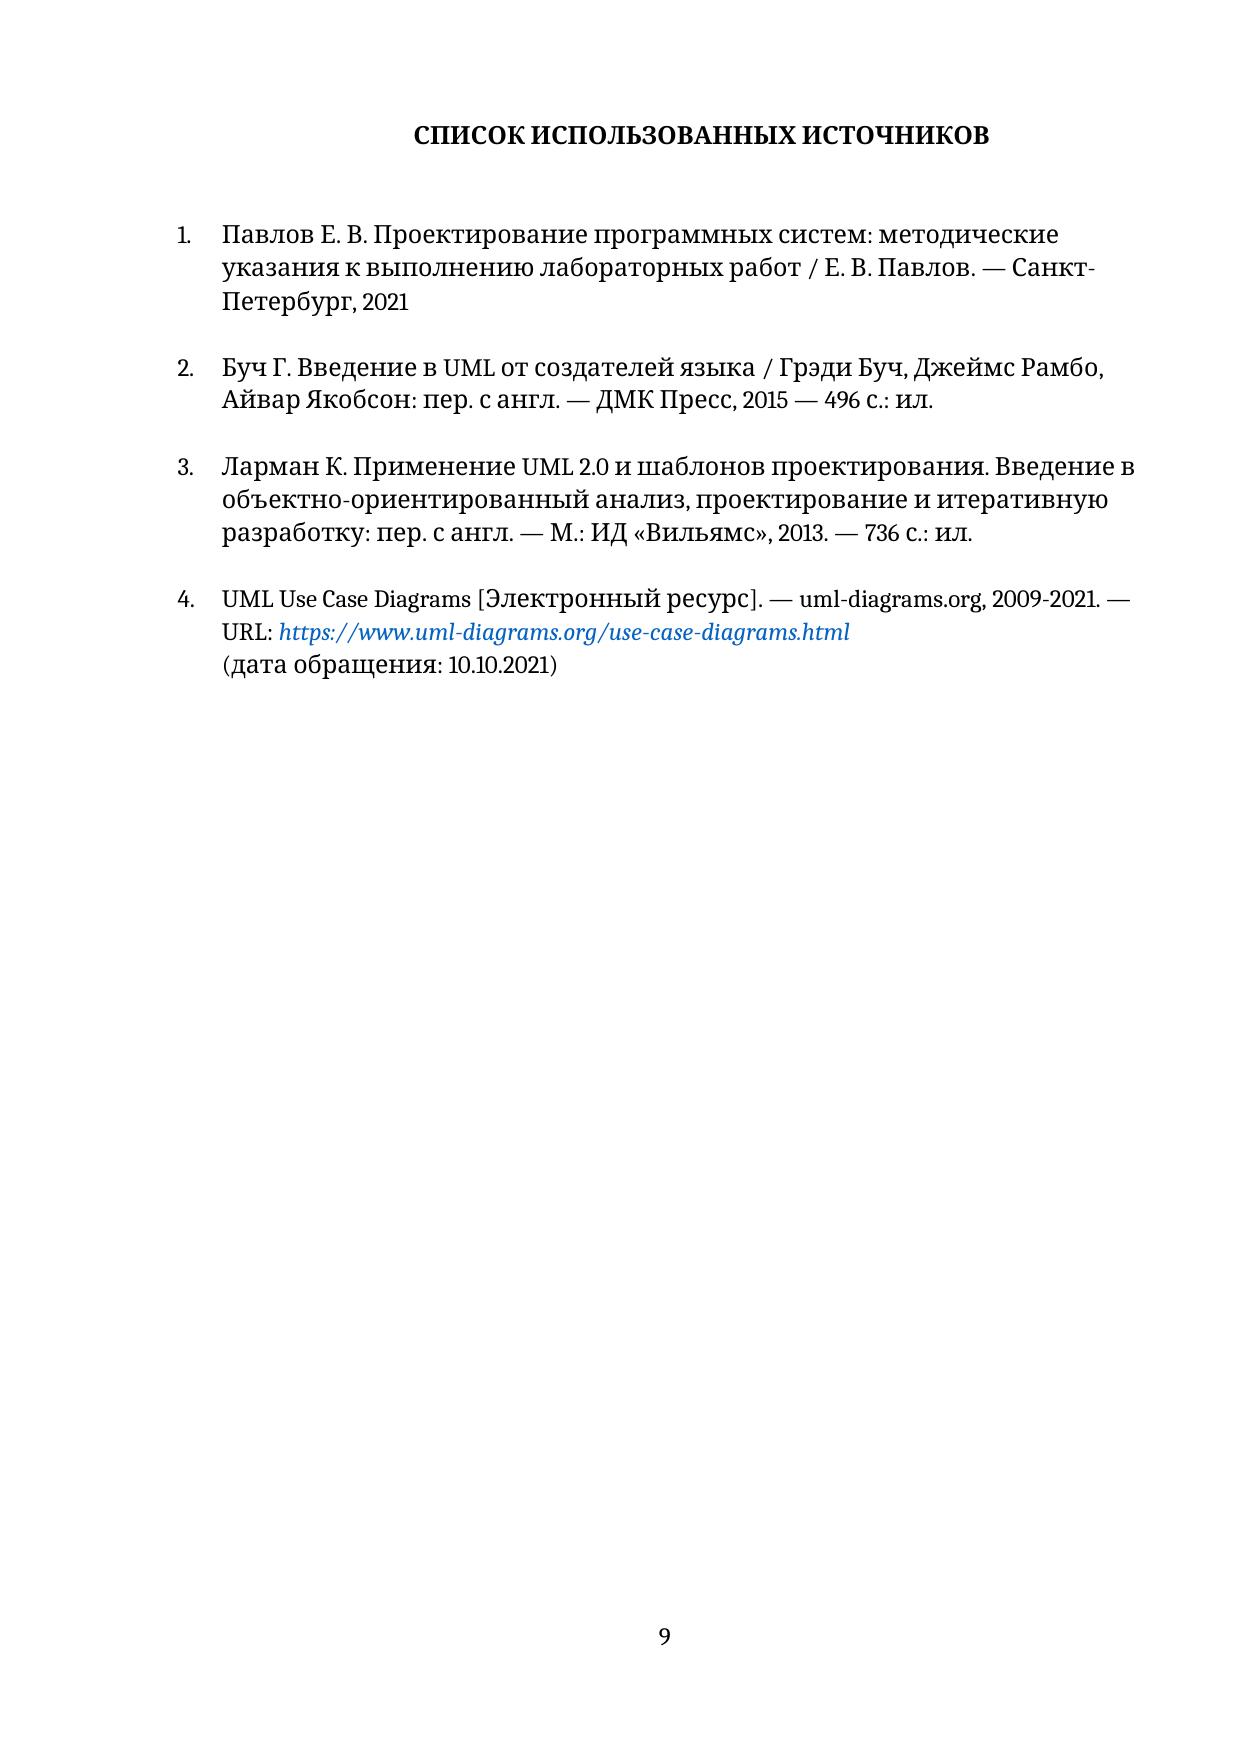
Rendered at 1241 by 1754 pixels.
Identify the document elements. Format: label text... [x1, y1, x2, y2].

text СПИСОК ИСПОЛЬЗОВАННЫХ ИСТОЧНИКОВ [251, 122, 1152, 151]
list UML Use Case Diagrams [Электронный ресурс]. — uml-diagrams.org, 2009-2021. — URL: https://www.uml-diagrams.org/use-case-diagrams.html (дата обращения: 10.10.2021) [177, 584, 1152, 679]
list Ларман К. Применение UML 2.0 и шаблонов проектирования. Введение в объектно-ориентированный анализ, проектирование и итеративную разработку: пер. с англ. — М.: ИД «Вильямс», 2013. — 736 с.: ил. [177, 452, 1152, 547]
list Буч Г. Введение в UML от создателей языка / Грэди Буч, Джеймс Рамбо, Айвар Якобсон: пер. с англ. — ДМК Пресс, 2015 — 496 с.: ил. [177, 353, 1152, 415]
list Павлов Е. В. Проектирование программных систем: методические указания к выполнению лабораторных работ / Е. В. Павлов. — Санкт-Петербург, 2021 [177, 221, 1152, 316]
